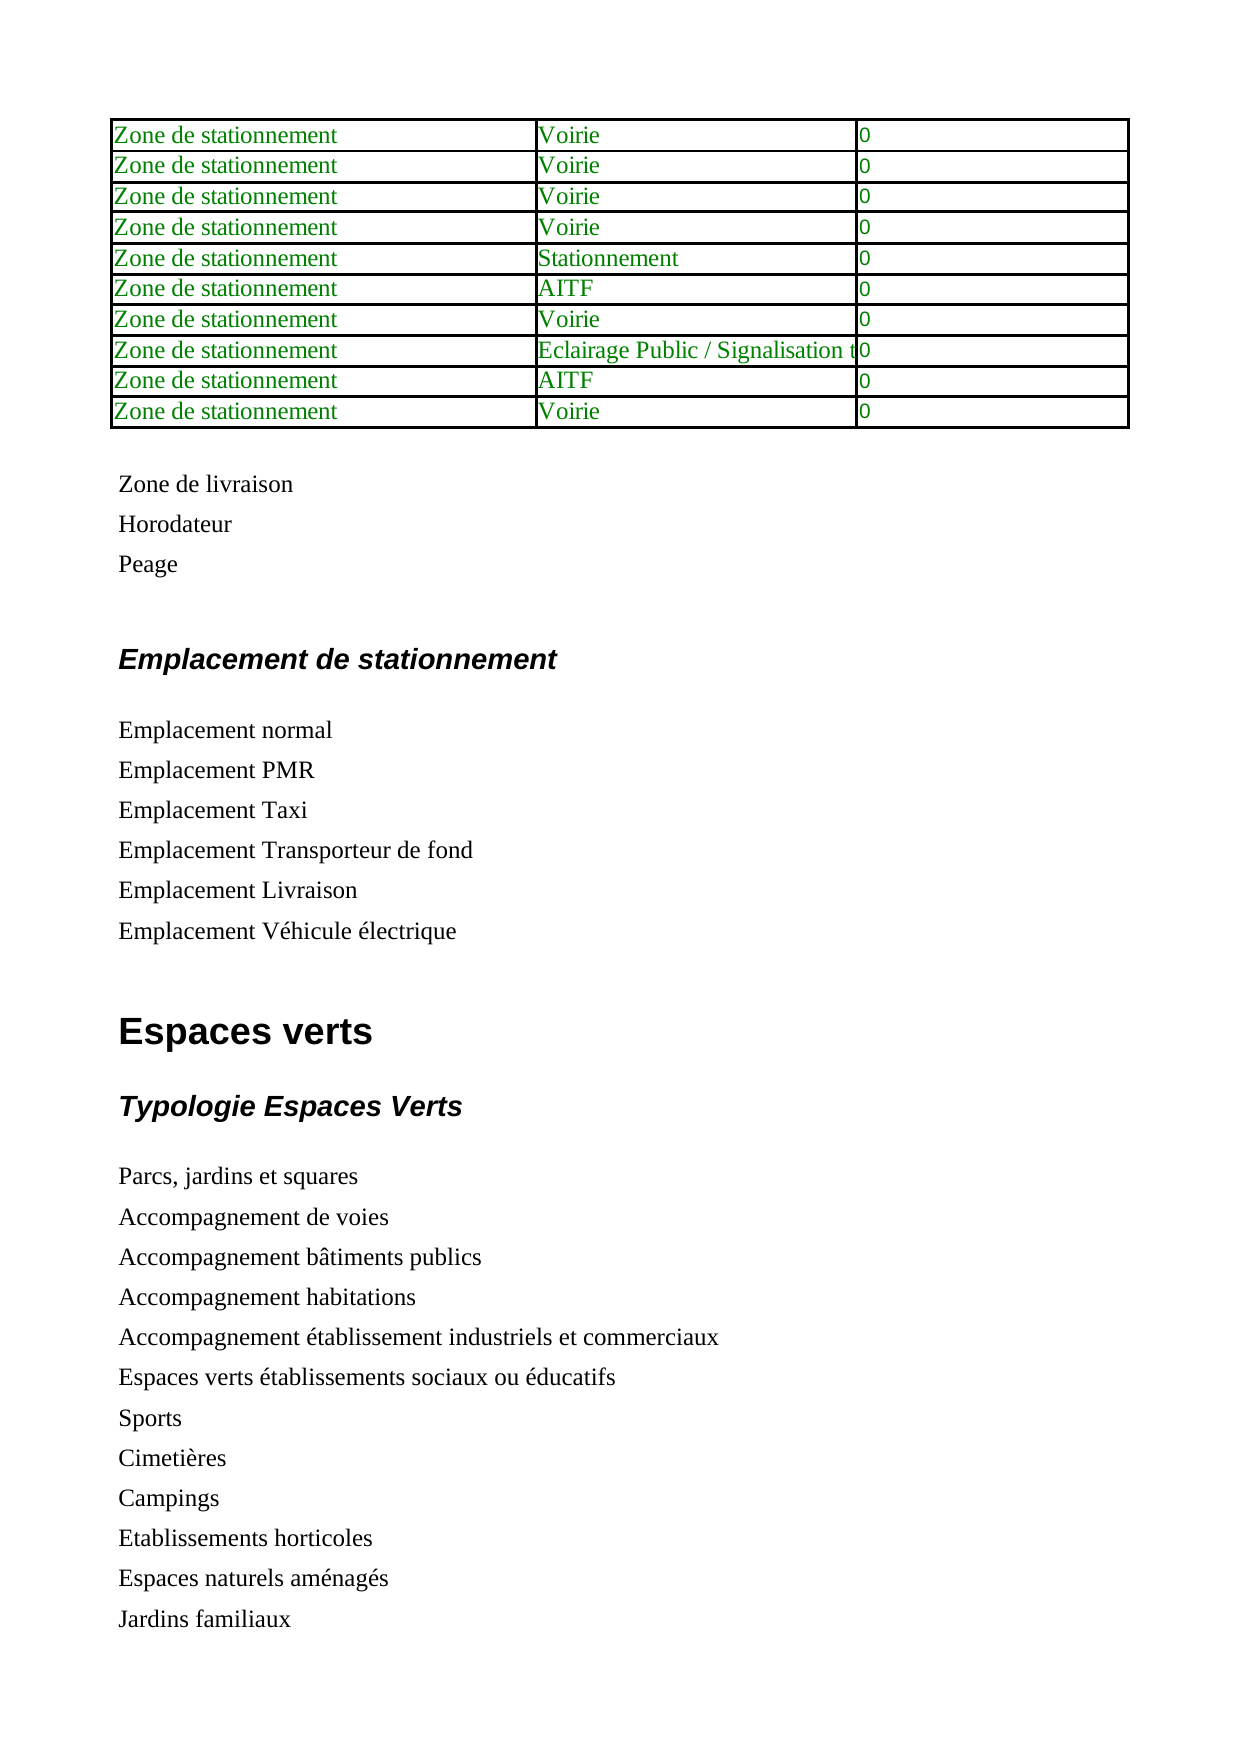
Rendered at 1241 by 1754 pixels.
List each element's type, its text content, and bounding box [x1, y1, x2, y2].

text Accompagnement de voies [118, 1203, 1122, 1230]
text Cimetières [118, 1444, 1122, 1472]
text Emplacement Taxi [118, 796, 1122, 824]
subtitle Emplacement de stationnement [118, 643, 1122, 676]
text Jardins familiaux [118, 1605, 1122, 1632]
text Etablissements horticoles [118, 1524, 1122, 1552]
text Accompagnement établissement industriels et commerciaux [118, 1323, 1122, 1351]
subtitle Typologie Espaces Verts [118, 1090, 1122, 1122]
text Accompagnement habitations [118, 1283, 1122, 1311]
text Sports [118, 1404, 1122, 1431]
text Horodateur [118, 510, 1122, 538]
text Campings [118, 1484, 1122, 1512]
subtitle Espaces verts [118, 1010, 1122, 1052]
text Emplacement Véhicule électrique [118, 917, 1122, 944]
text Zone de livraison [118, 470, 1122, 497]
text Emplacement Livraison [118, 877, 1122, 904]
text Emplacement normal [118, 716, 1122, 743]
text Emplacement PMR [118, 756, 1122, 784]
text Espaces verts établissements sociaux ou éducatifs [118, 1363, 1122, 1391]
text Peage [118, 550, 1122, 578]
text Parcs, jardins et squares [118, 1162, 1122, 1190]
text Espaces naturels aménagés [118, 1564, 1122, 1592]
text Accompagnement bâtiments publics [118, 1243, 1122, 1271]
text Emplacement Transporteur de fond [118, 836, 1122, 864]
